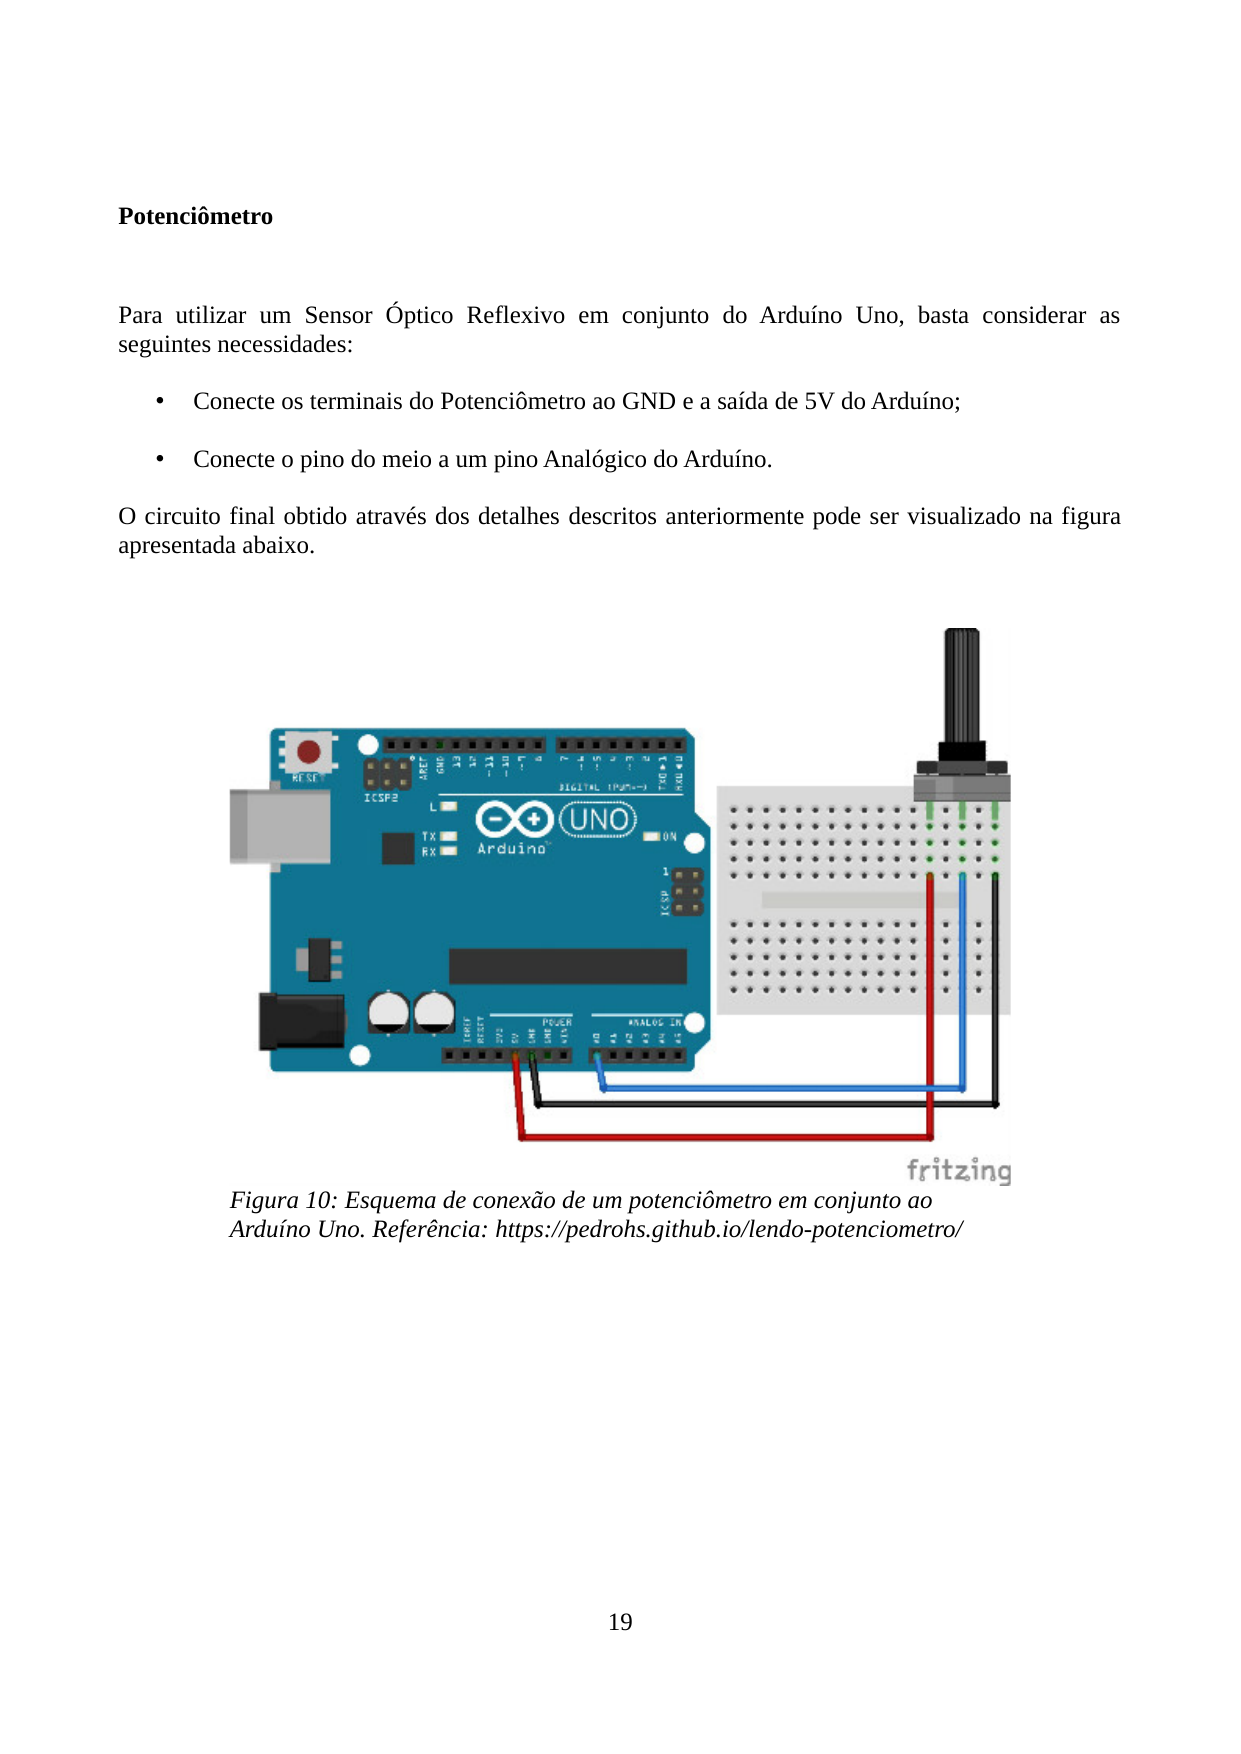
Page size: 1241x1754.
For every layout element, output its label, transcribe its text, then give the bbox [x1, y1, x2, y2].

list Conecte os terminais do Potenciômetro ao GND e a saída de 5V do Arduíno; [156, 386, 1122, 415]
text O circuito final obtido através dos detalhes descritos anteriormente pode ser visualizado na figura apresentada abaixo. [118, 501, 1122, 559]
text Para utilizar um Sensor Óptico Reflexivo em conjunto do Arduíno Uno, basta considerar as seguintes necessidades: [118, 300, 1122, 358]
subtitle Potenciômetro [118, 201, 1122, 230]
picture [229, 628, 1011, 1186]
text Figura 10: Esquema de conexão de um potenciômetro em conjunto ao Arduíno Uno. Referência: https://pedrohs.github.io/lendo-potenciometro/ [229, 1186, 1011, 1243]
list Conecte o pino do meio a um pino Analógico do Arduíno. [156, 444, 1122, 473]
